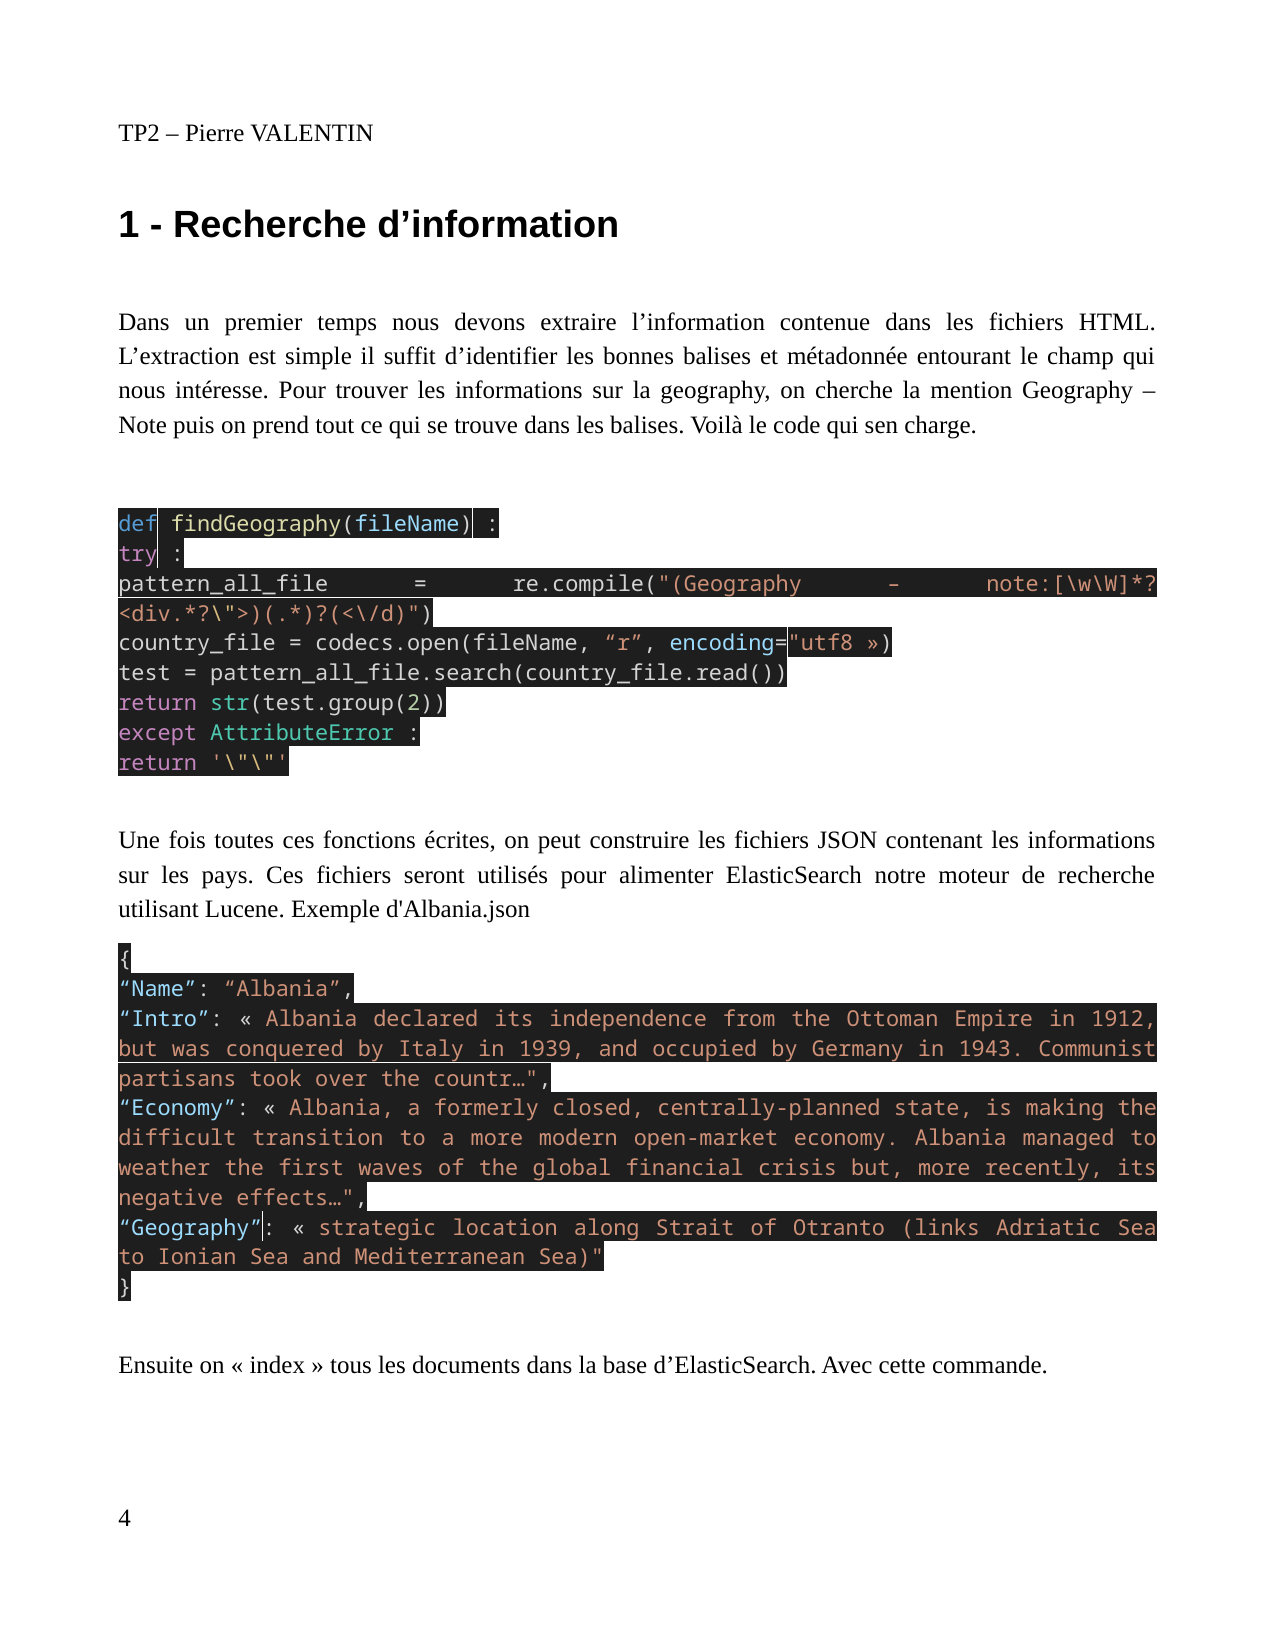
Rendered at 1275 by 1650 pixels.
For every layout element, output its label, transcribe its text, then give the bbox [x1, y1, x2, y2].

text “Name”: “Albania”, [118, 973, 1157, 1003]
text { [118, 943, 1157, 973]
subtitle 1 - Recherche d’information [118, 201, 1157, 245]
text return '\"\"' [118, 746, 1157, 776]
text Une fois toutes ces fonctions écrites, on peut construire les fichiers JSON contenant les informations sur les pays. Ces fichiers seront utilisés pour alimenter ElasticSearch notre moteur de recherche utilisant Lucene. Exemple d'Albania.json [118, 825, 1157, 923]
text “Intro”: « Albania declared its independence from the Ottoman Empire in 1912, but was conquered by Italy in 1939, and occupied by Germany in 1943. Communist partisans took over the countr…", [118, 1003, 1157, 1092]
text test = pattern_all_file.search(country_file.read()) [118, 657, 1157, 687]
text “Geography”: « strategic location along Strait of Otranto (links Adriatic Sea to Ionian Sea and Mediterranean Sea)" [118, 1211, 1157, 1271]
text pattern_all_file = re.compile("(Geography – note:[\w\W]*?<div.*?\">)(.*)?(<\/d)") [118, 568, 1157, 627]
text } [118, 1271, 1157, 1301]
text Ensuite on « index » tous les documents dans la base d’ElasticSearch. Avec cette commande. [118, 1350, 1157, 1379]
text except AttributeError : [118, 717, 1157, 746]
text country_file = codecs.open(fileName, “r”, encoding="utf8 ») [118, 627, 1157, 657]
text try : [118, 538, 1157, 568]
text “Economy”: « Albania, a formerly closed, centrally-planned state, is making the difficult transition to a more modern open-market economy. Albania managed to weather the first waves of the global financial crisis but, more recently, its negative effects…", [118, 1092, 1157, 1211]
text def findGeography(fileName) : [118, 508, 1157, 538]
text Dans un premier temps nous devons extraire l’information contenue dans les fichiers HTML. L’extraction est simple il suffit d’identifier les bonnes balises et métadonnée entourant le champ qui nous intéresse. Pour trouver les informations sur la geography, on cherche la mention Geography – Note puis on prend tout ce qui se trouve dans les balises. Voilà le code qui sen charge. [118, 307, 1157, 439]
text return str(test.group(2)) [118, 687, 1157, 717]
